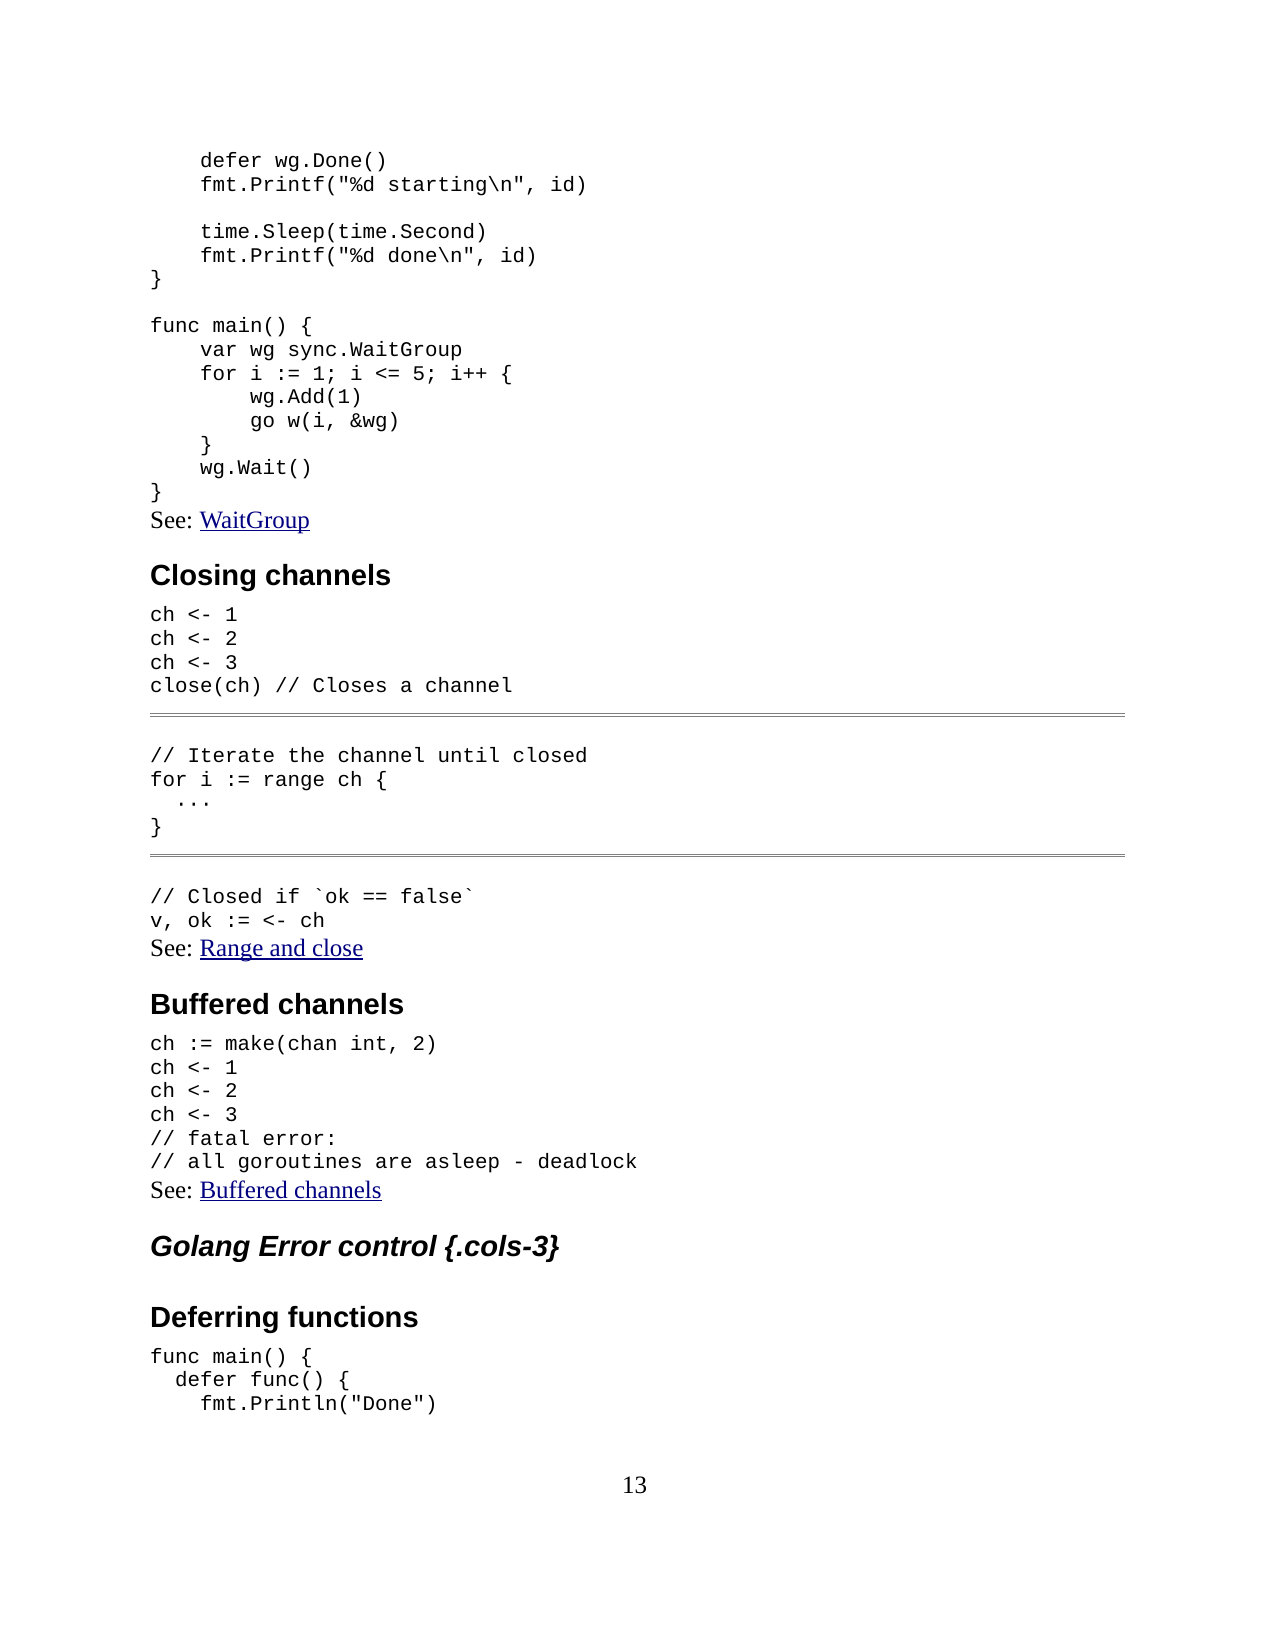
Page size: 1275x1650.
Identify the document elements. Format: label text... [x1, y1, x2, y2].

text ch <- 3 [150, 1104, 1125, 1128]
text See: Buffered channels [150, 1175, 1125, 1204]
text time.Sleep(time.Second) [150, 221, 1125, 244]
text fmt.Printf("%d done\n", id) [150, 244, 1125, 268]
text ch <- 2 [150, 1080, 1125, 1104]
text See: Range and close [150, 933, 1125, 962]
text } [150, 268, 1125, 292]
text defer func() { [150, 1369, 1125, 1393]
text wg.Wait() [150, 457, 1125, 481]
text ch <- 3 [150, 652, 1125, 675]
text } [150, 434, 1125, 457]
text // Closed if `ok == false` [150, 886, 1125, 909]
text var wg sync.WaitGroup [150, 339, 1125, 363]
text ch := make(chan int, 2) [150, 1033, 1125, 1057]
text fmt.Println("Done") [150, 1393, 1125, 1417]
text fmt.Printf("%d starting\n", id) [150, 174, 1125, 197]
subtitle Buffered channels [150, 987, 1125, 1021]
subtitle Golang Error control {.cols-3} [150, 1229, 1125, 1262]
text ch <- 1 [150, 1057, 1125, 1080]
text See: WaitGroup [150, 505, 1125, 533]
text } [150, 481, 1125, 505]
subtitle Deferring functions [150, 1300, 1125, 1333]
text ch <- 1 [150, 604, 1125, 628]
text // all goroutines are asleep - deadlock [150, 1151, 1125, 1175]
text // fatal error: [150, 1128, 1125, 1151]
text // Iterate the channel until closed [150, 745, 1125, 769]
text go w(i, &wg) [150, 410, 1125, 434]
text func main() { [150, 316, 1125, 339]
text } [150, 816, 1125, 840]
text ··· [150, 792, 1125, 816]
text close(ch) // Closes a channel [150, 675, 1125, 699]
text func main() { [150, 1346, 1125, 1369]
text for i := 1; i <= 5; i++ { [150, 363, 1125, 386]
text defer wg.Done() [150, 150, 1125, 174]
text wg.Add(1) [150, 386, 1125, 410]
subtitle Closing channels [150, 558, 1125, 592]
text v, ok := <- ch [150, 909, 1125, 933]
text ch <- 2 [150, 628, 1125, 652]
text for i := range ch { [150, 769, 1125, 792]
